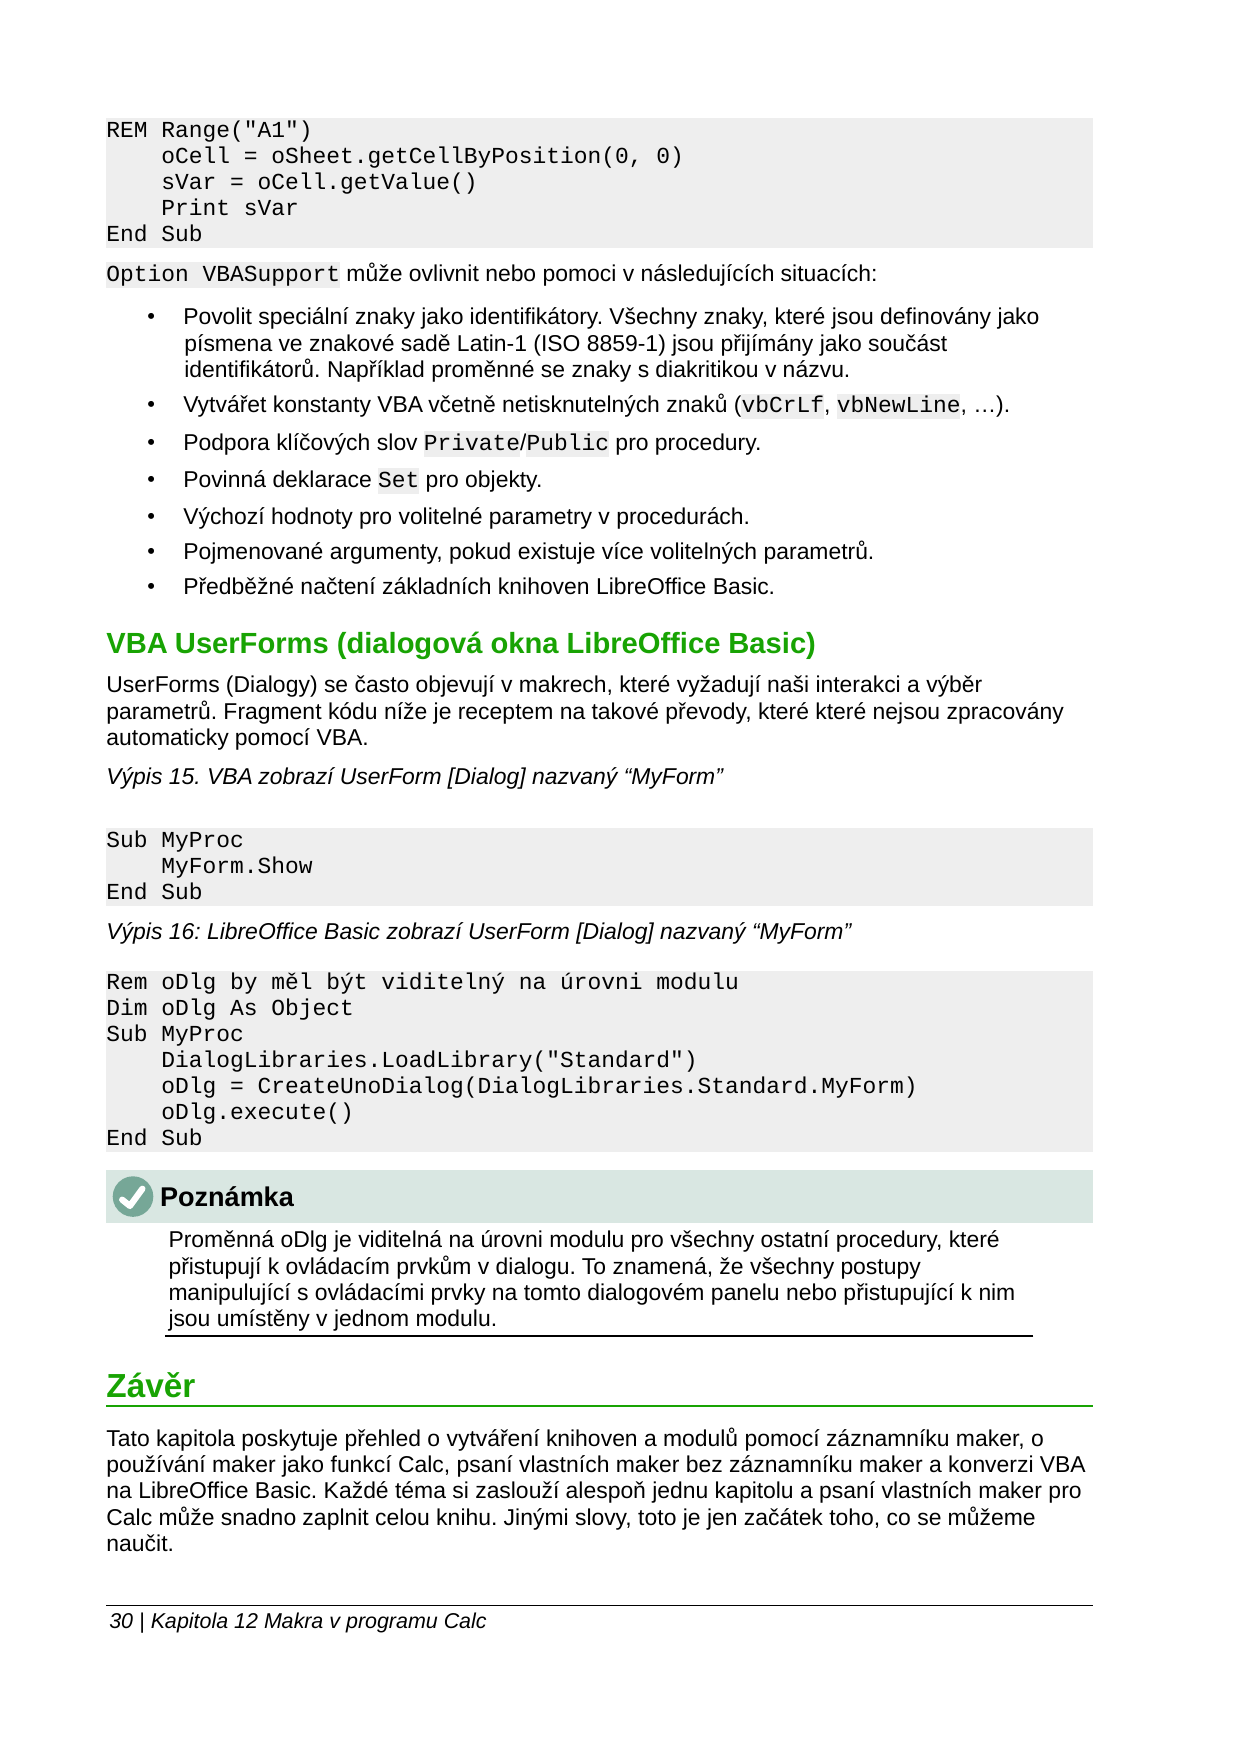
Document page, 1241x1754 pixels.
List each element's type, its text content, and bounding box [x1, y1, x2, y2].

text UserForms (Dialogy) se často objevují v makrech, které vyžadují naši interakci a výběr parametrů. Fragment kódu níže je receptem na takové převody, které které nejsou zpracovány automaticky pomocí VBA. [106, 671, 1093, 751]
text Tato kapitola poskytuje přehled o vytváření knihoven a modulů pomocí záznamníku maker, o používání maker jako funkcí Calc, psaní vlastních maker bez záznamníku maker a konverzi VBA na LibreOffice Basic. Každé téma si zaslouží alespoň jednu kapitolu a psaní vlastních maker pro Calc může snadno zaplnit celou knihu. Jinými slovy, toto je jen začátek toho, co se můžeme naučit. [106, 1424, 1093, 1556]
list Povolit speciální znaky jako identifikátory. Všechny znaky, které jsou definovány jako písmena ve znakové sadě Latin-1 (ISO 8859-1) jsou přijímány jako součást identifikátorů. Například proměnné se znaky s diakritikou v názvu. [144, 300, 1093, 382]
list Pojmenované argumenty, pokud existuje více volitelných parametrů. [144, 535, 1093, 564]
text Rem oDlg by měl být viditelný na úrovni modulu Dim oDlg As Object Sub MyProc DialogLibraries.LoadLibrary("Standard") oDlg = CreateUnoDialog(DialogLibraries.Standard.MyForm) oDlg.execute() End Sub [106, 971, 1093, 1152]
subtitle Závěr [106, 1366, 1093, 1405]
list Povinná deklarace Set pro objekty. [144, 463, 1093, 494]
text REM Range("A1") oCell = oSheet.getCellByPosition(0, 0) sVar = oCell.getValue() Print sVar End Sub [106, 118, 1093, 248]
text Výpis 15. VBA zobrazí UserForm [Dialog] nazvaný “MyForm” [106, 763, 1093, 789]
list Podpora klíčových slov Private/Public pro procedury. [144, 426, 1093, 457]
text Proměnná oDlg je viditelná na úrovni modulu pro všechny ostatní procedury, které přistupují k ovládacím prvkům v dialogu. To znamená, že všechny postupy manipulující s ovládacími prvky na tomto dialogovém panelu nebo přistupující k nim jsou umístěny v jednom modulu. [165, 1223, 1033, 1335]
text Sub MyProc MyForm.Show End Sub [106, 828, 1093, 906]
list Vytvářet konstanty VBA včetně netisknutelných znaků (vbCrLf, vbNewLine, …). [144, 388, 1093, 419]
list Předběžné načtení základních knihoven LibreOffice Basic. [144, 570, 1093, 602]
list Výchozí hodnoty pro volitelné parametry v procedurách. [144, 500, 1093, 529]
text Výpis 16: LibreOffice Basic zobrazí UserForm [Dialog] nazvaný “MyForm” [106, 918, 1093, 944]
subtitle VBA UserForms (dialogová okna LibreOffice Basic) [106, 626, 1093, 660]
text Option VBASupport může ovlivnit nebo pomoci v následujících situacích: [106, 259, 1093, 288]
subtitle Poznámka [106, 1170, 1093, 1223]
